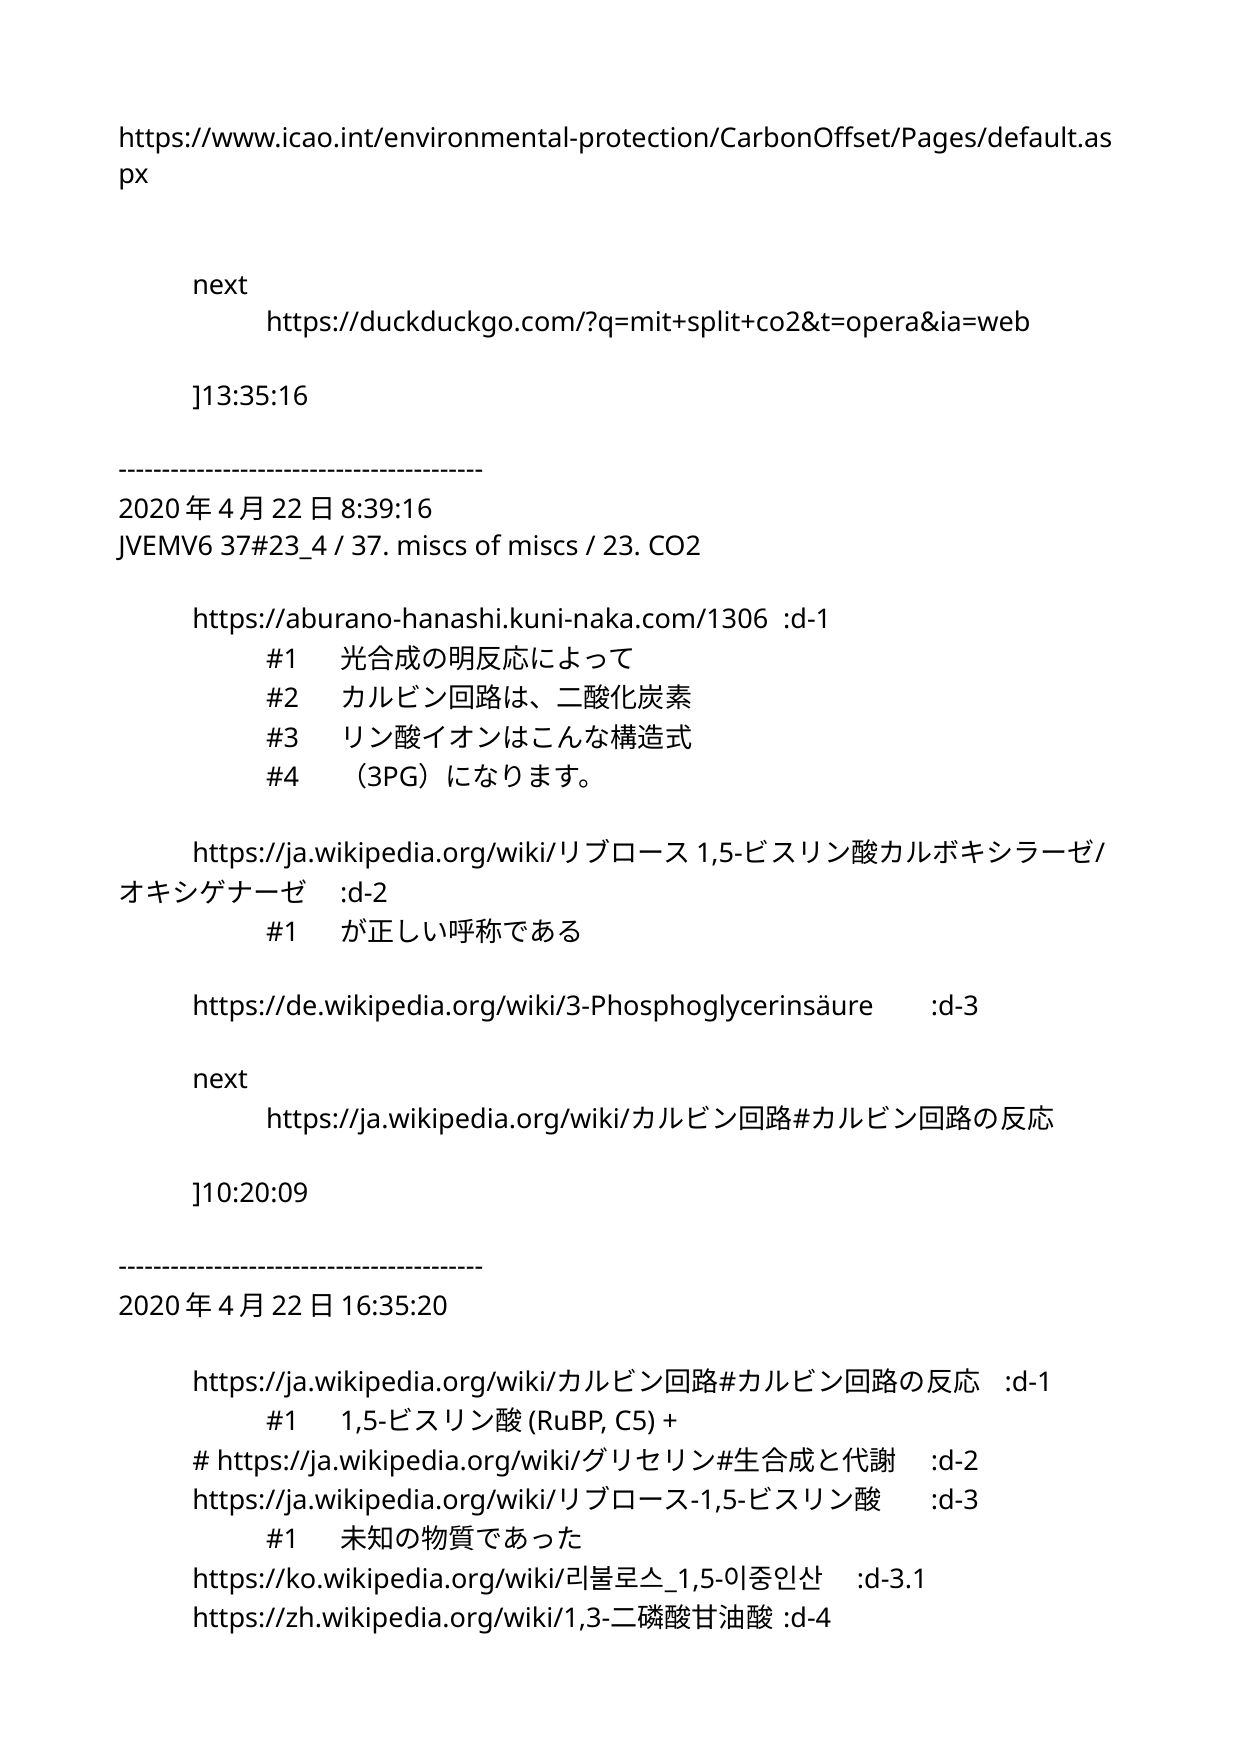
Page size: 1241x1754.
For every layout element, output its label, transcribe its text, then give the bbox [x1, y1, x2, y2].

text 2020年4月22日16:35:20 [118, 1284, 1122, 1323]
text https://aburano-hanashi.kuni-naka.com/1306 :d-1 [118, 600, 1122, 637]
text https://ja.wikipedia.org/wiki/リブロース1,5-ビスリン酸カルボキシラーゼ/オキシゲナーゼ :d-2 [118, 831, 1122, 910]
text https://zh.wikipedia.org/wiki/1,3-二磷酸甘油酸 :d-4 [118, 1596, 1122, 1636]
text next [118, 1060, 1122, 1097]
text ------------------------------------------ [118, 1247, 1122, 1284]
text https://duckduckgo.com/?q=mit+split+co2&t=opera&ia=web [118, 302, 1122, 339]
text https://ja.wikipedia.org/wiki/カルビン回路#カルビン回路の反応 [118, 1097, 1122, 1136]
text https://ko.wikipedia.org/wiki/리불로스_1,5-이중인산 :d-3.1 [118, 1557, 1122, 1596]
text 2020年4月22日8:39:16 [118, 487, 1122, 526]
text #3 リン酸イオンはこんな構造式 [118, 716, 1122, 755]
text ]13:35:16 [118, 376, 1122, 413]
text ]10:20:09 [118, 1173, 1122, 1210]
text next [118, 266, 1122, 302]
text #2 カルビン回路は、二酸化炭素 [118, 676, 1122, 716]
text https://www.icao.int/environmental-protection/CarbonOffset/Pages/default.aspx [118, 118, 1122, 192]
text # https://ja.wikipedia.org/wiki/グリセリン#生合成と代謝 :d-2 [118, 1439, 1122, 1478]
text #4 （3PG）になります。 [118, 755, 1122, 794]
text #1 が正しい呼称である [118, 910, 1122, 949]
text JVEMV6 37#23_4 / 37. miscs of miscs / 23. CO2 [118, 526, 1122, 563]
text https://ja.wikipedia.org/wiki/カルビン回路#カルビン回路の反応 :d-1 [118, 1360, 1122, 1399]
text #1 光合成の明反応によって [118, 637, 1122, 676]
text https://ja.wikipedia.org/wiki/リブロース-1,5-ビスリン酸 :d-3 [118, 1478, 1122, 1517]
text #1 未知の物質であった [118, 1517, 1122, 1557]
text #1 1,5-ビスリン酸 (RuBP, C5) + [118, 1399, 1122, 1439]
text https://de.wikipedia.org/wiki/3-Phosphoglycerinsäure :d-3 [118, 986, 1122, 1023]
text ------------------------------------------ [118, 450, 1122, 487]
